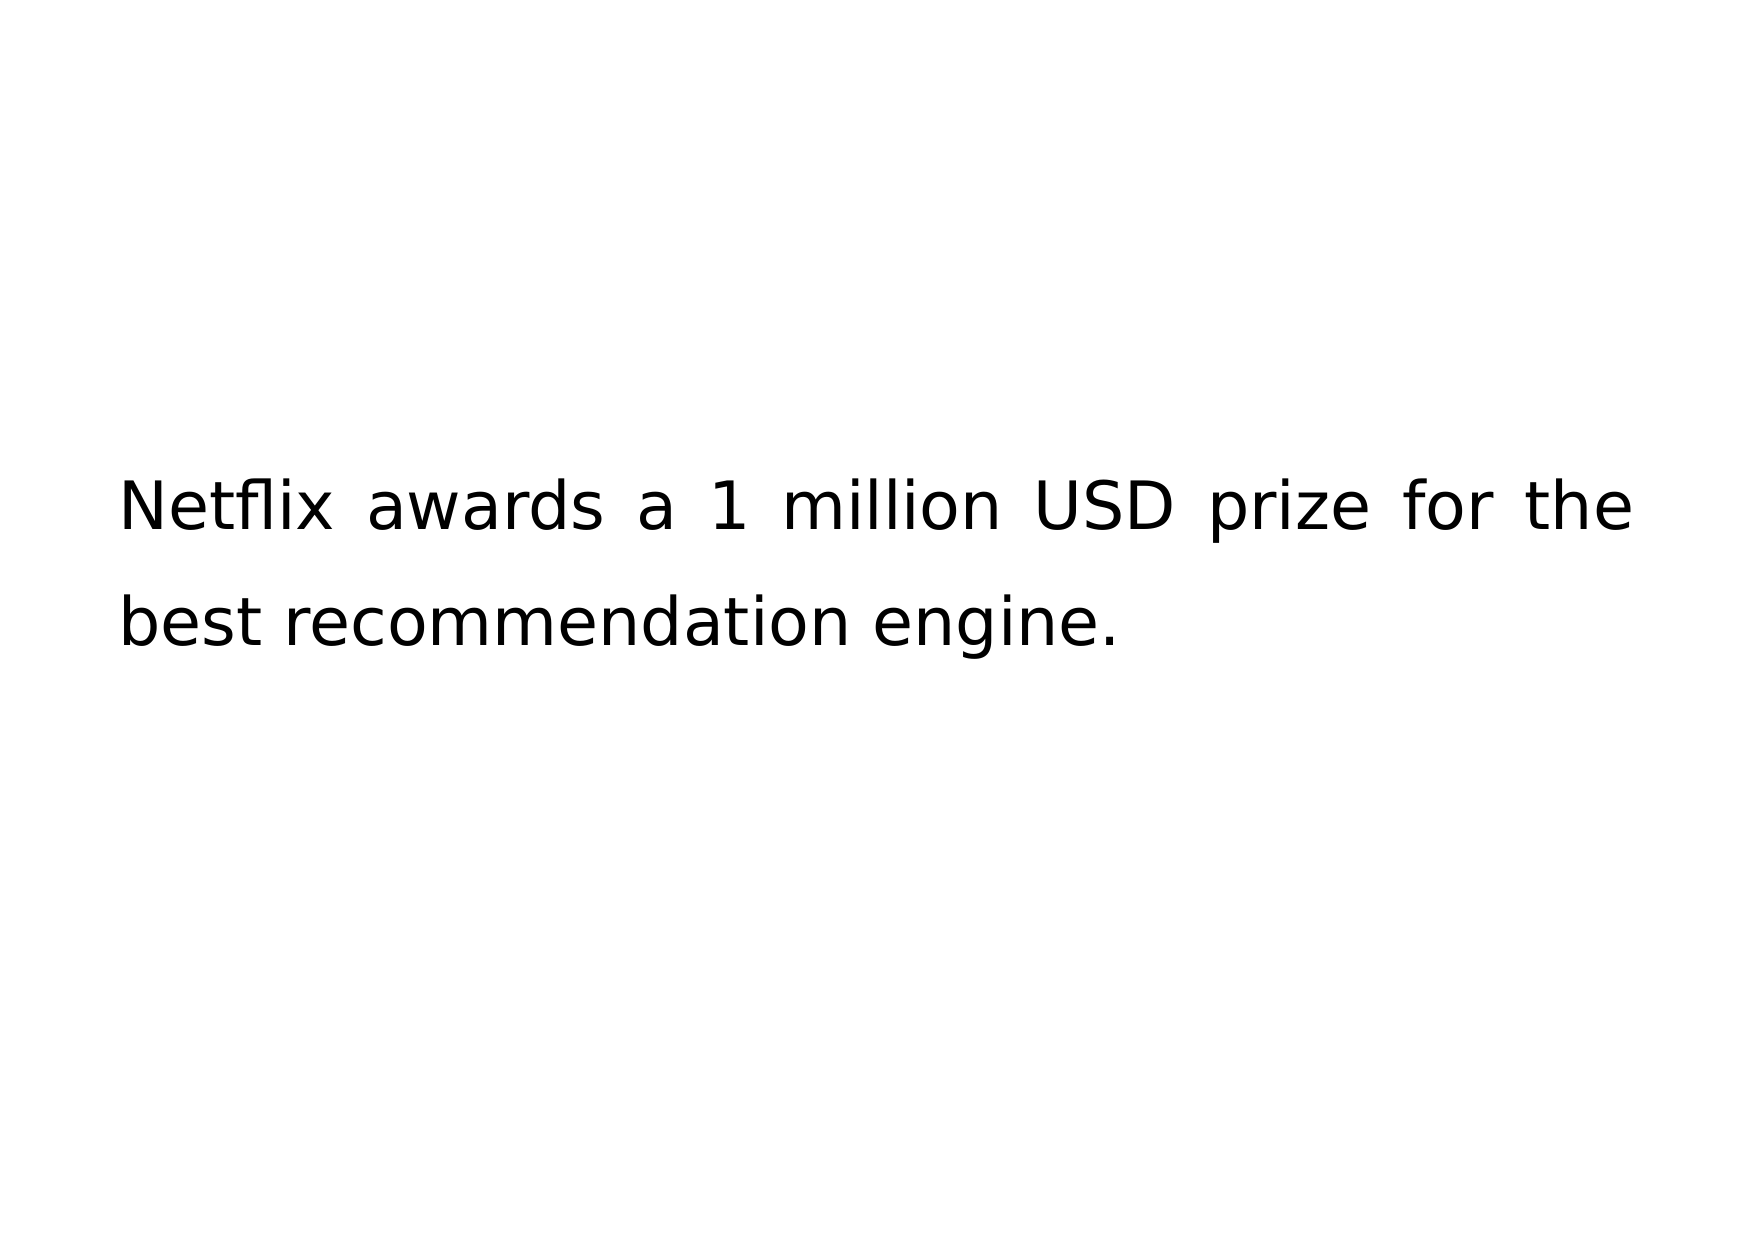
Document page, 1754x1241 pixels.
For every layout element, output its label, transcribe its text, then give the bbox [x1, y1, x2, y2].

text Netflix awards a 1 million USD prize for the best recommendation engine. [118, 467, 1636, 661]
